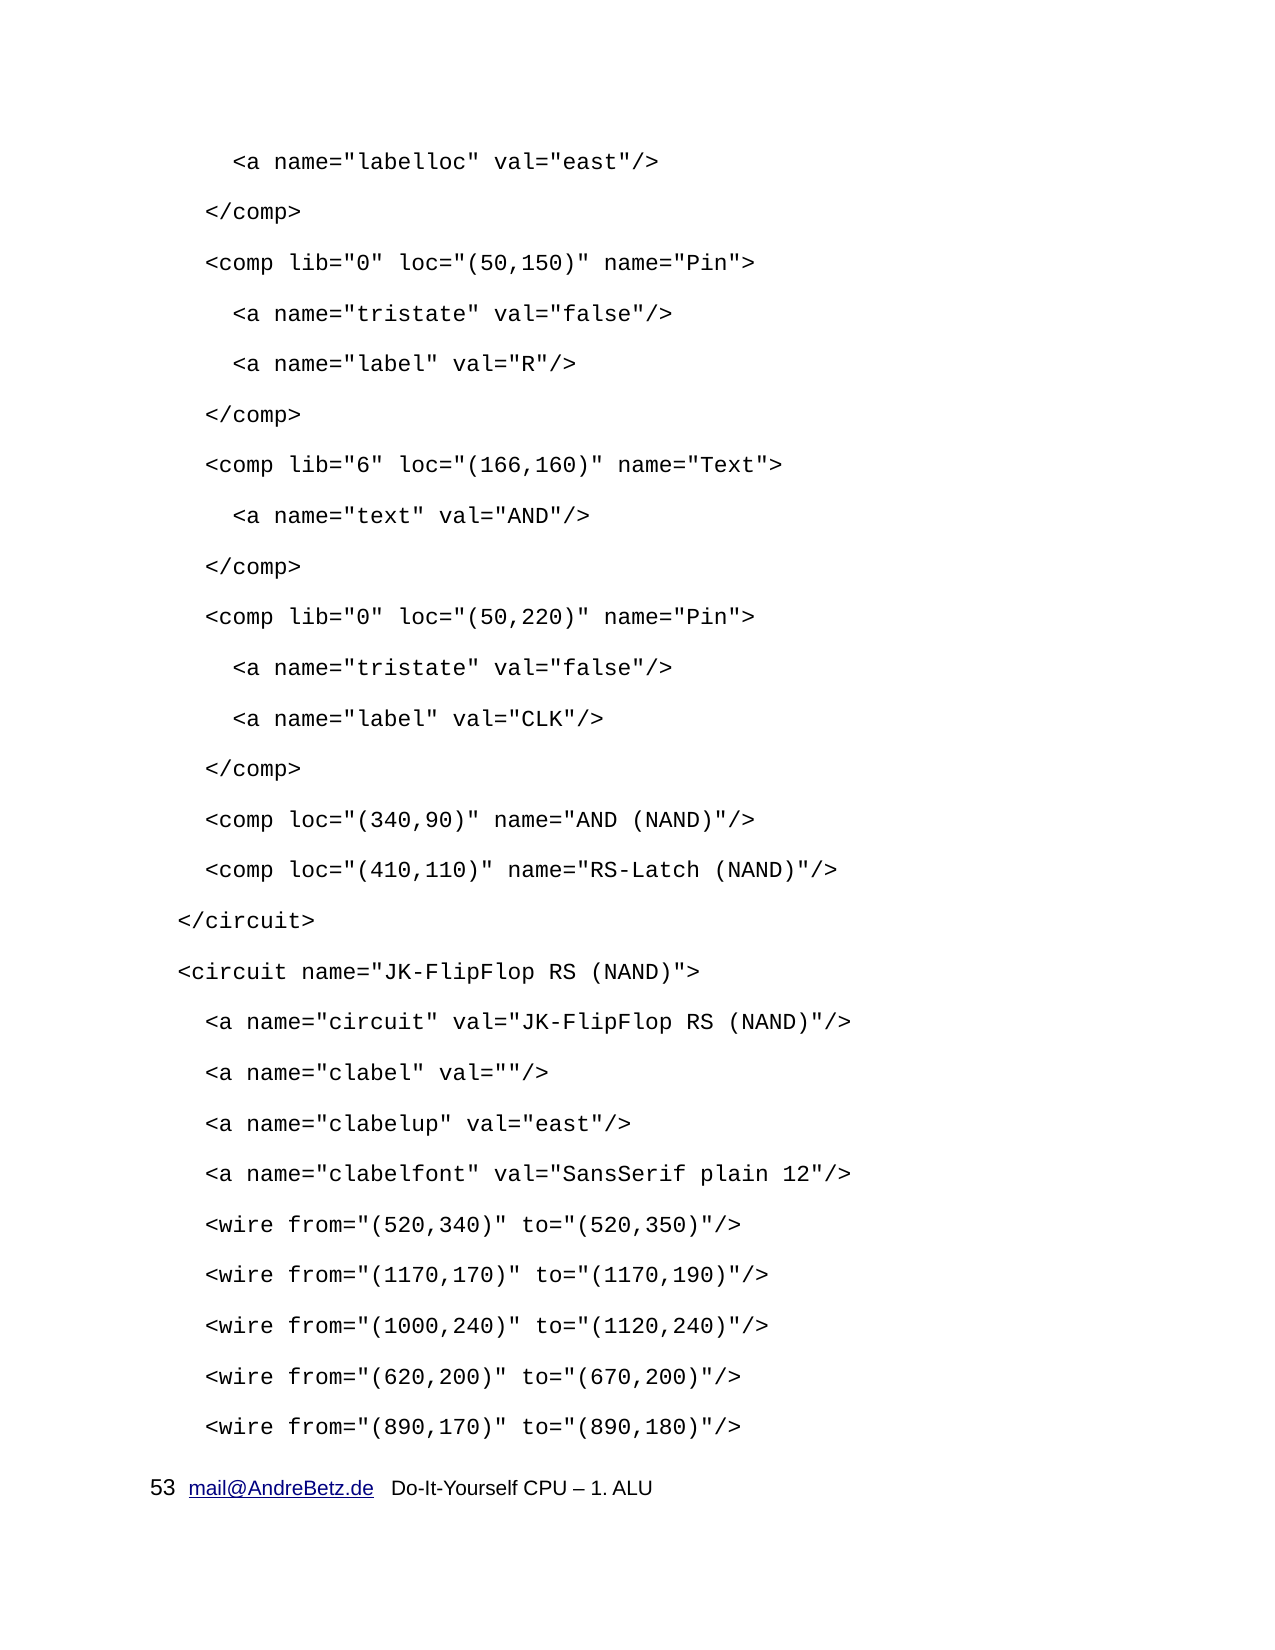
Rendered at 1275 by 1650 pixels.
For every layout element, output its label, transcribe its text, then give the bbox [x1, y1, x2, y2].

text <wire from="(1000,240)" to="(1120,240)"/> [150, 1314, 1125, 1340]
text <comp lib="6" loc="(166,160)" name="Text"> [150, 454, 1125, 480]
text <a name="circuit" val="JK-FlipFlop RS (NAND)"/> [150, 1011, 1125, 1037]
text <wire from="(1170,170)" to="(1170,190)"/> [150, 1264, 1125, 1290]
text <a name="label" val="R"/> [150, 352, 1125, 378]
text <comp loc="(410,110)" name="RS-Latch (NAND)"/> [150, 859, 1125, 885]
text </circuit> [150, 909, 1125, 935]
text <a name="tristate" val="false"/> [150, 656, 1125, 682]
text </comp> [150, 201, 1125, 227]
text <a name="labelloc" val="east"/> [150, 150, 1125, 176]
text <circuit name="JK-FlipFlop RS (NAND)"> [150, 960, 1125, 986]
text <a name="text" val="AND"/> [150, 504, 1125, 530]
text <a name="tristate" val="false"/> [150, 302, 1125, 328]
text <comp lib="0" loc="(50,220)" name="Pin"> [150, 606, 1125, 632]
text <comp loc="(340,90)" name="AND (NAND)"/> [150, 808, 1125, 834]
text <wire from="(620,200)" to="(670,200)"/> [150, 1365, 1125, 1391]
text <a name="clabelup" val="east"/> [150, 1112, 1125, 1138]
text </comp> [150, 757, 1125, 783]
text <wire from="(890,170)" to="(890,180)"/> [150, 1416, 1125, 1442]
text <comp lib="0" loc="(50,150)" name="Pin"> [150, 251, 1125, 277]
text </comp> [150, 403, 1125, 429]
text <a name="clabelfont" val="SansSerif plain 12"/> [150, 1162, 1125, 1188]
text <wire from="(520,340)" to="(520,350)"/> [150, 1213, 1125, 1239]
text </comp> [150, 555, 1125, 581]
text <a name="label" val="CLK"/> [150, 707, 1125, 733]
text <a name="clabel" val=""/> [150, 1061, 1125, 1087]
